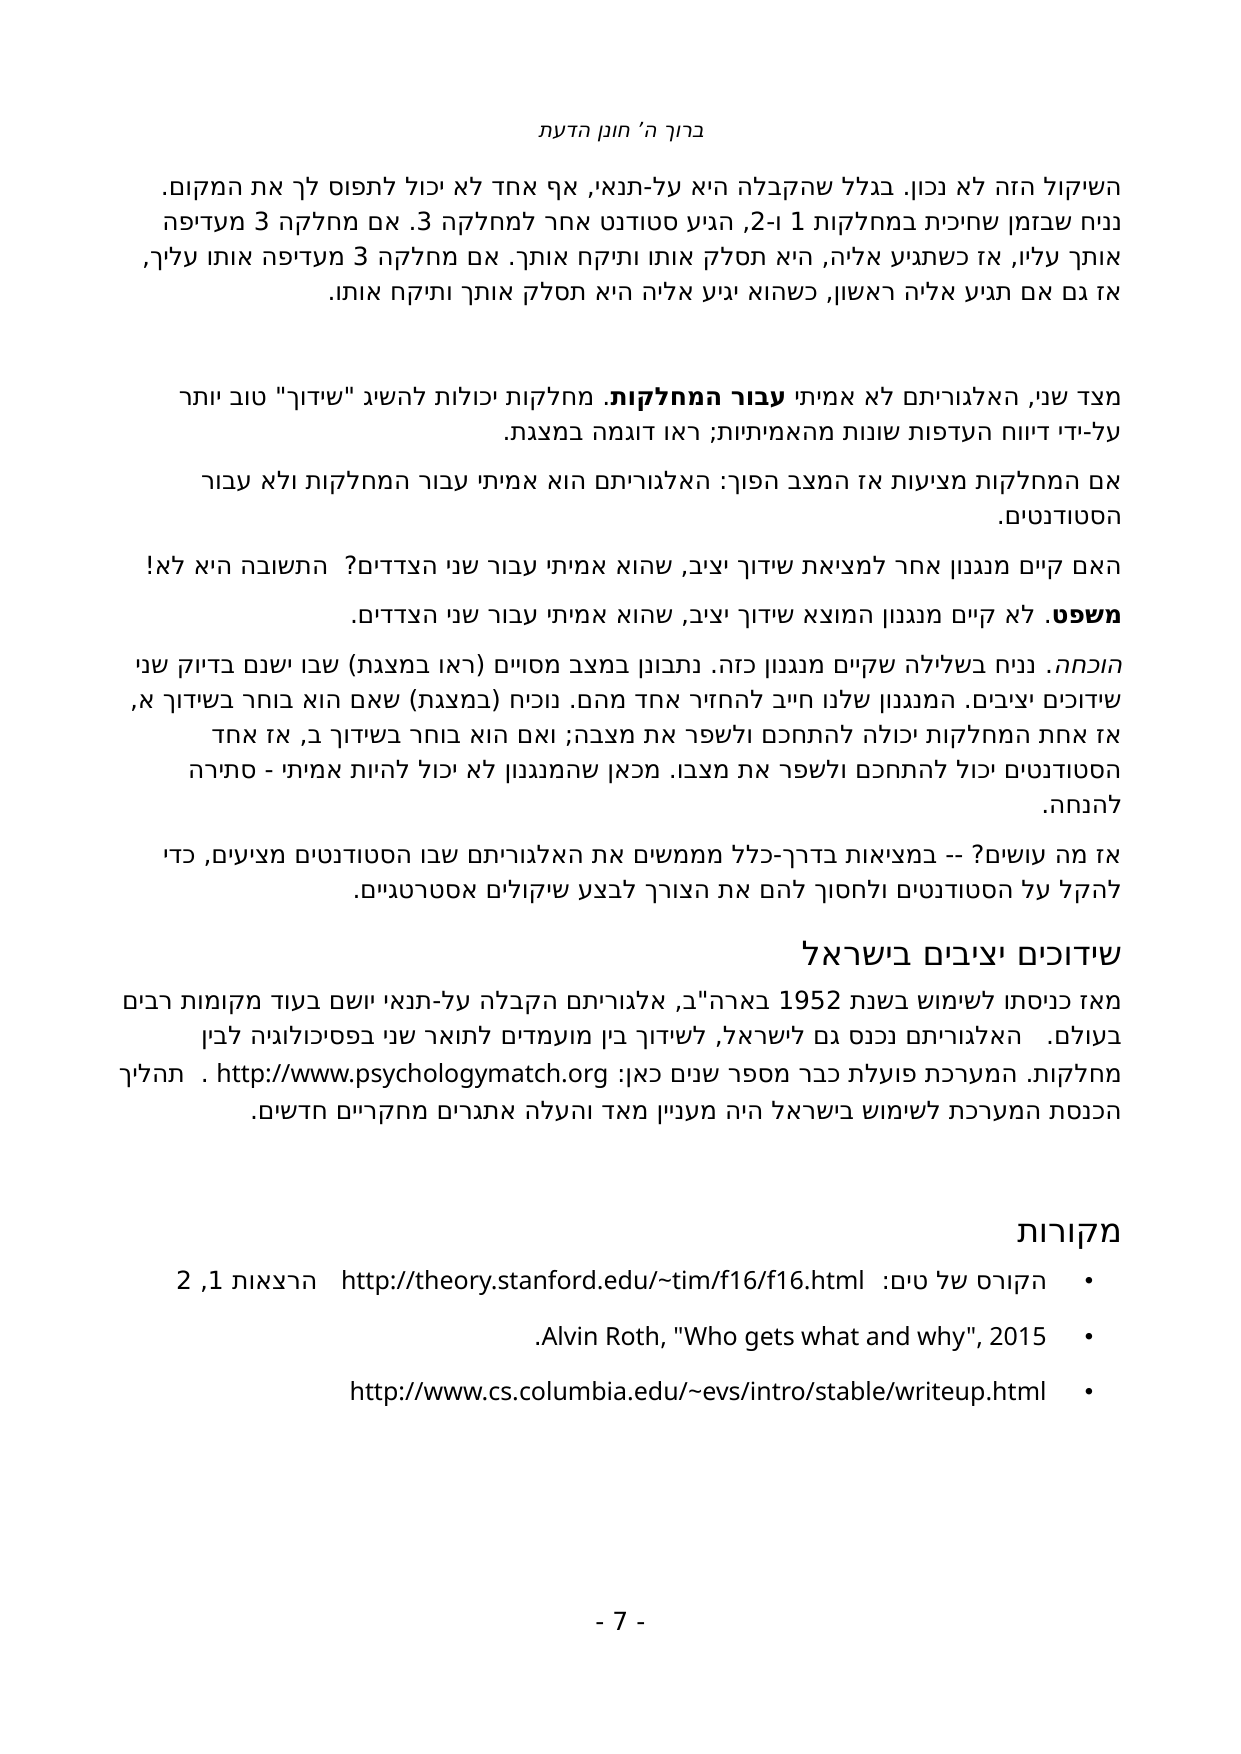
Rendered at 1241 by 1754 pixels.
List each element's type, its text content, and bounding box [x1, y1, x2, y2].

text הוכחה. נניח בשלילה שקיים מנגנון כזה. נתבונן במצב מסויים (ראו במצגת) שבו ישנם בדיוק שני שידוכים יציבים. המנגנון שלנו חייב להחזיר אחד מהם. נוכיח (במצגת) שאם הוא בוחר בשידוך א, אז אחת המחלקות יכולה להתחכם ולשפר את מצבה; ואם הוא בוחר בשידוך ב, אז אחד הסטודנטים יכול להתחכם ולשפר את מצבו. מכאן שהמנגנון לא יכול להיות אמיתי - סתירה להנחה. [118, 650, 1122, 819]
text משפט. לא קיים מנגנון המוצא שידוך יציב, שהוא אמיתי עבור שני הצדדים. [118, 601, 1122, 630]
text השיקול הזה לא נכון. בגלל שהקבלה היא על-תנאי, אף אחד לא יכול לתפוס לך את המקום. נניח שבזמן שחיכית במחלקות 1 ו-2, הגיע סטודנט אחר למחלקה 3. אם מחלקה 3 מעדיפה אותך עליו, אז כשתגיע אליה, היא תסלק אותו ותיקח אותך. אם מחלקה 3 מעדיפה אותו עליך, אז גם אם תגיע אליה ראשון, כשהוא יגיע אליה היא תסלק אותך ותיקח אותו. [118, 172, 1122, 306]
list http://www.cs.columbia.edu/~evs/intro/stable/writeup.html [118, 1374, 1084, 1408]
text אז מה עושים? -- במציאות בדרך-כלל מממשים את האלגוריתם שבו הסטודנטים מציעים, כדי להקל על הסטודנטים ולחסוך להם את הצורך לבצע שיקולים אסטרטגיים. [118, 840, 1122, 904]
subtitle שידוכים יציבים בישראל [118, 935, 1122, 974]
text מאז כניסתו לשימוש בשנת 1952 בארה"ב, אלגוריתם הקבלה על-תנאי יושם בעוד מקומות רבים בעולם. האלגוריתם נכנס גם לישראל, לשידוך בין מועמדים לתואר שני בפסיכולוגיה לבין מחלקות. המערכת פועלת כבר מספר שנים כאן: http://www.psychologymatch.org . תהליך הכנסת המערכת לשימוש בישראל היה מעניין מאד והעלה אתגרים מחקריים חדשים. [118, 986, 1122, 1125]
text האם קיים מנגנון אחר למציאת שידוך יציב, שהוא אמיתי עבור שני הצדדים? התשובה היא לא! [118, 551, 1122, 580]
subtitle מקורות [118, 1211, 1122, 1250]
text מצד שני, האלגוריתם לא אמיתי עבור המחלקות. מחלקות יכולות להשיג "שידוך" טוב יותר על-ידי דיווח העדפות שונות מהאמיתיות; ראו דוגמה במצגת. [118, 382, 1122, 446]
list הקורס של טים: http://theory.stanford.edu/~tim/f16/f16.html הרצאות 1, 2 [118, 1263, 1084, 1297]
text אם המחלקות מציעות אז המצב הפוך: האלגוריתם הוא אמיתי עבור המחלקות ולא עבור הסטודנטים. [118, 466, 1122, 531]
list Alvin Roth, "Who gets what and why", 2015. [118, 1318, 1084, 1352]
